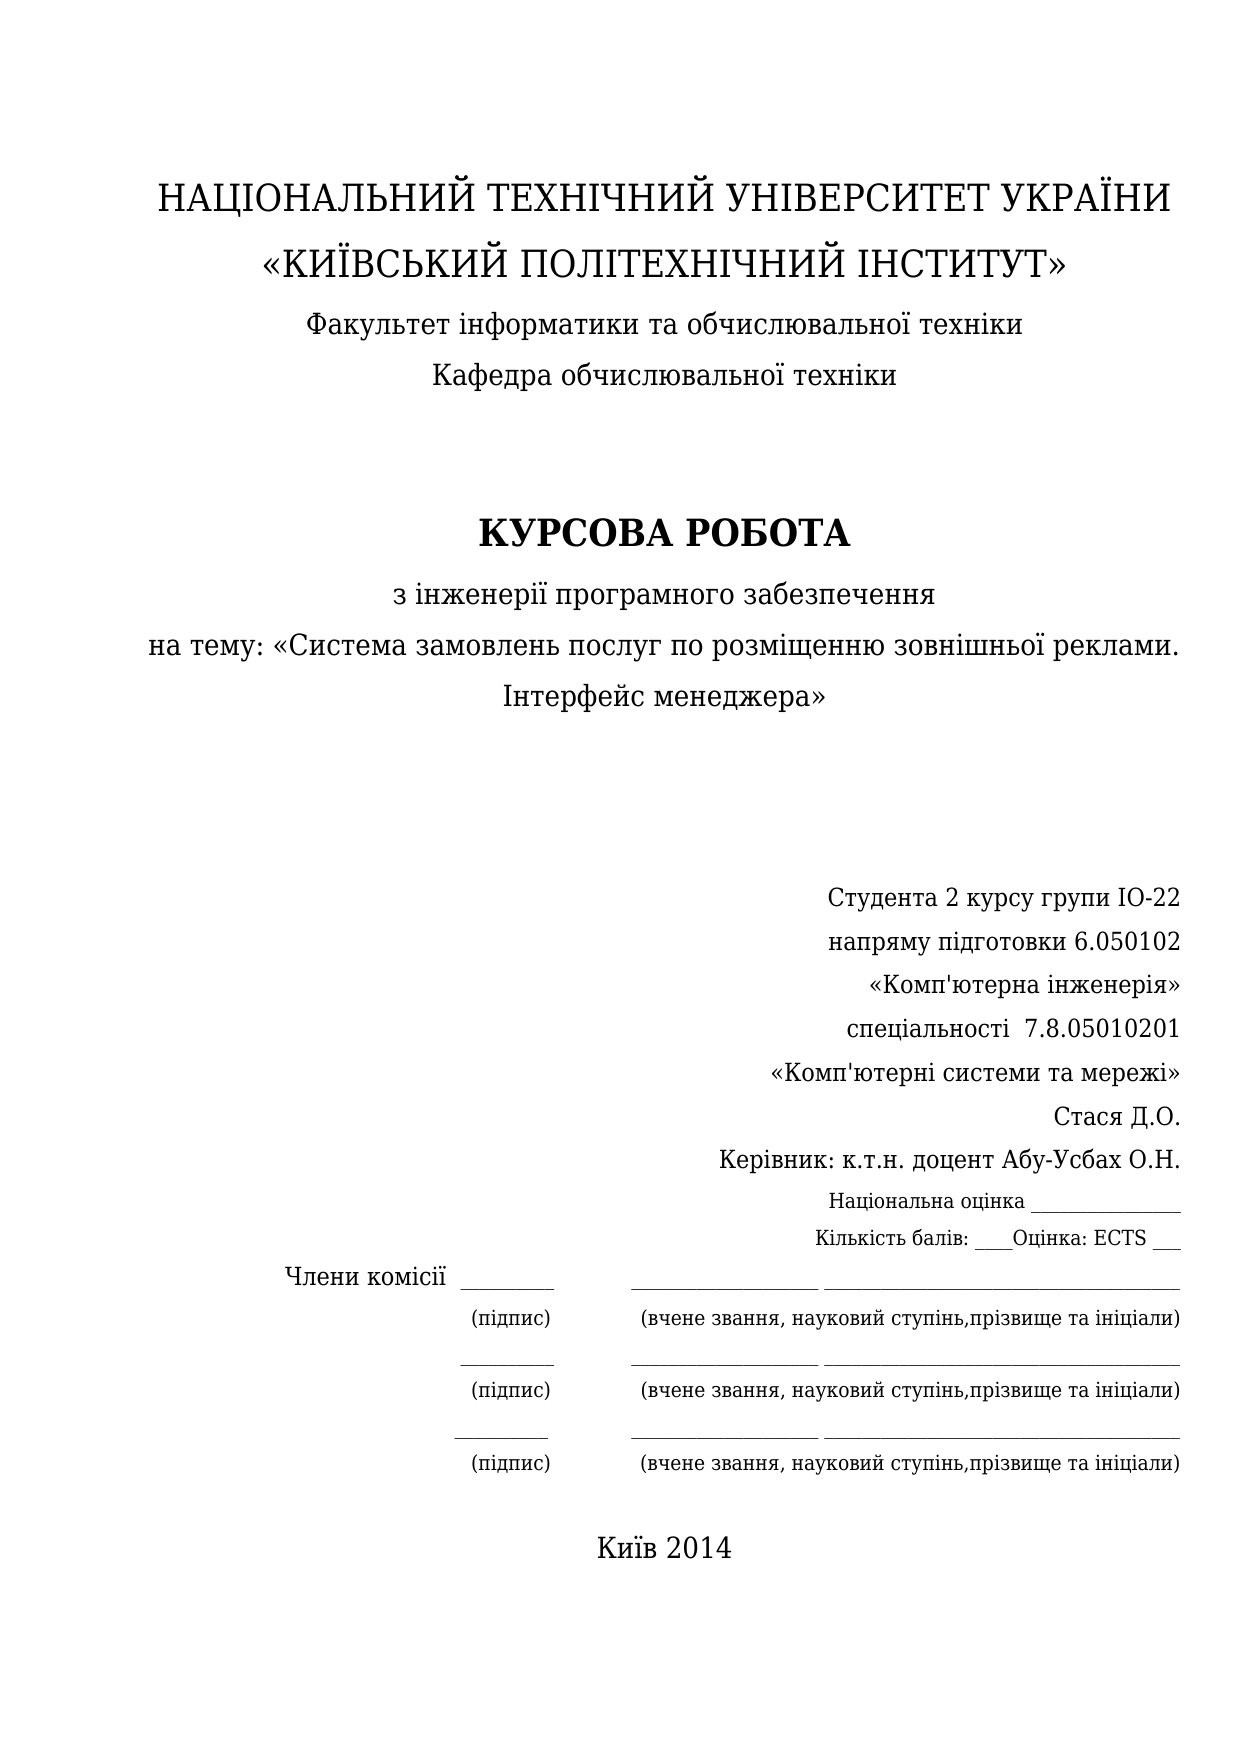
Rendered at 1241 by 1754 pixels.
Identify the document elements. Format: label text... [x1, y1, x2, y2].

text Стася Д.О. [148, 1102, 1181, 1131]
text Студента 2 курсу групи ІО-22 [148, 883, 1181, 912]
text спеціальності 7.8.05010201 [148, 1014, 1181, 1043]
text __________ ____________________ ______________________________________ [148, 1342, 1181, 1366]
text __________ ____________________ ______________________________________ [148, 1415, 1181, 1439]
text Факультет інформатики та обчислювальної техніки [148, 308, 1181, 342]
text (підпис) (вчене звання, науковий ступінь,прізвище та ініціали) [148, 1451, 1181, 1475]
text з інженерії програмного забезпечення [148, 577, 1181, 611]
text Національна оцінка ________________ [148, 1189, 1181, 1213]
text НАЦІОНАЛЬНИЙ ТЕХНІЧНИЙ УНІВЕРСИТЕТ УКРАЇНИ «КИЇВСЬКИЙ ПОЛІТЕХНІЧНИЙ ІНСТИТУТ» [148, 177, 1181, 286]
text на тему: «Система замовлень послуг по розміщенню зовнішньої реклами. Інтерфейс менеджера» [148, 628, 1181, 713]
text Кафедра обчислювальної техніки [148, 358, 1181, 392]
text Кількість балів: ____Оцінка: ECTS ___ [148, 1226, 1181, 1250]
text Члени комісії __________ ____________________ ______________________________________ [148, 1262, 1181, 1291]
text КУРСОВА РОБОТА [148, 511, 1181, 555]
text напряму підготовки 6.050102 [148, 927, 1181, 956]
text «Комп'ютерна інженерія» [148, 971, 1181, 1000]
text «Комп'ютерні системи та мережі» [148, 1058, 1181, 1087]
text Керівник: к.т.н. доцент Абу-Усбах О.Н. [148, 1146, 1181, 1175]
text (підпис) (вчене звання, науковий ступінь,прізвище та ініціали) [148, 1378, 1181, 1403]
text Київ 2014 [148, 1531, 1181, 1565]
text (підпис) (вчене звання, науковий ступінь,прізвище та ініціали) [148, 1306, 1181, 1330]
